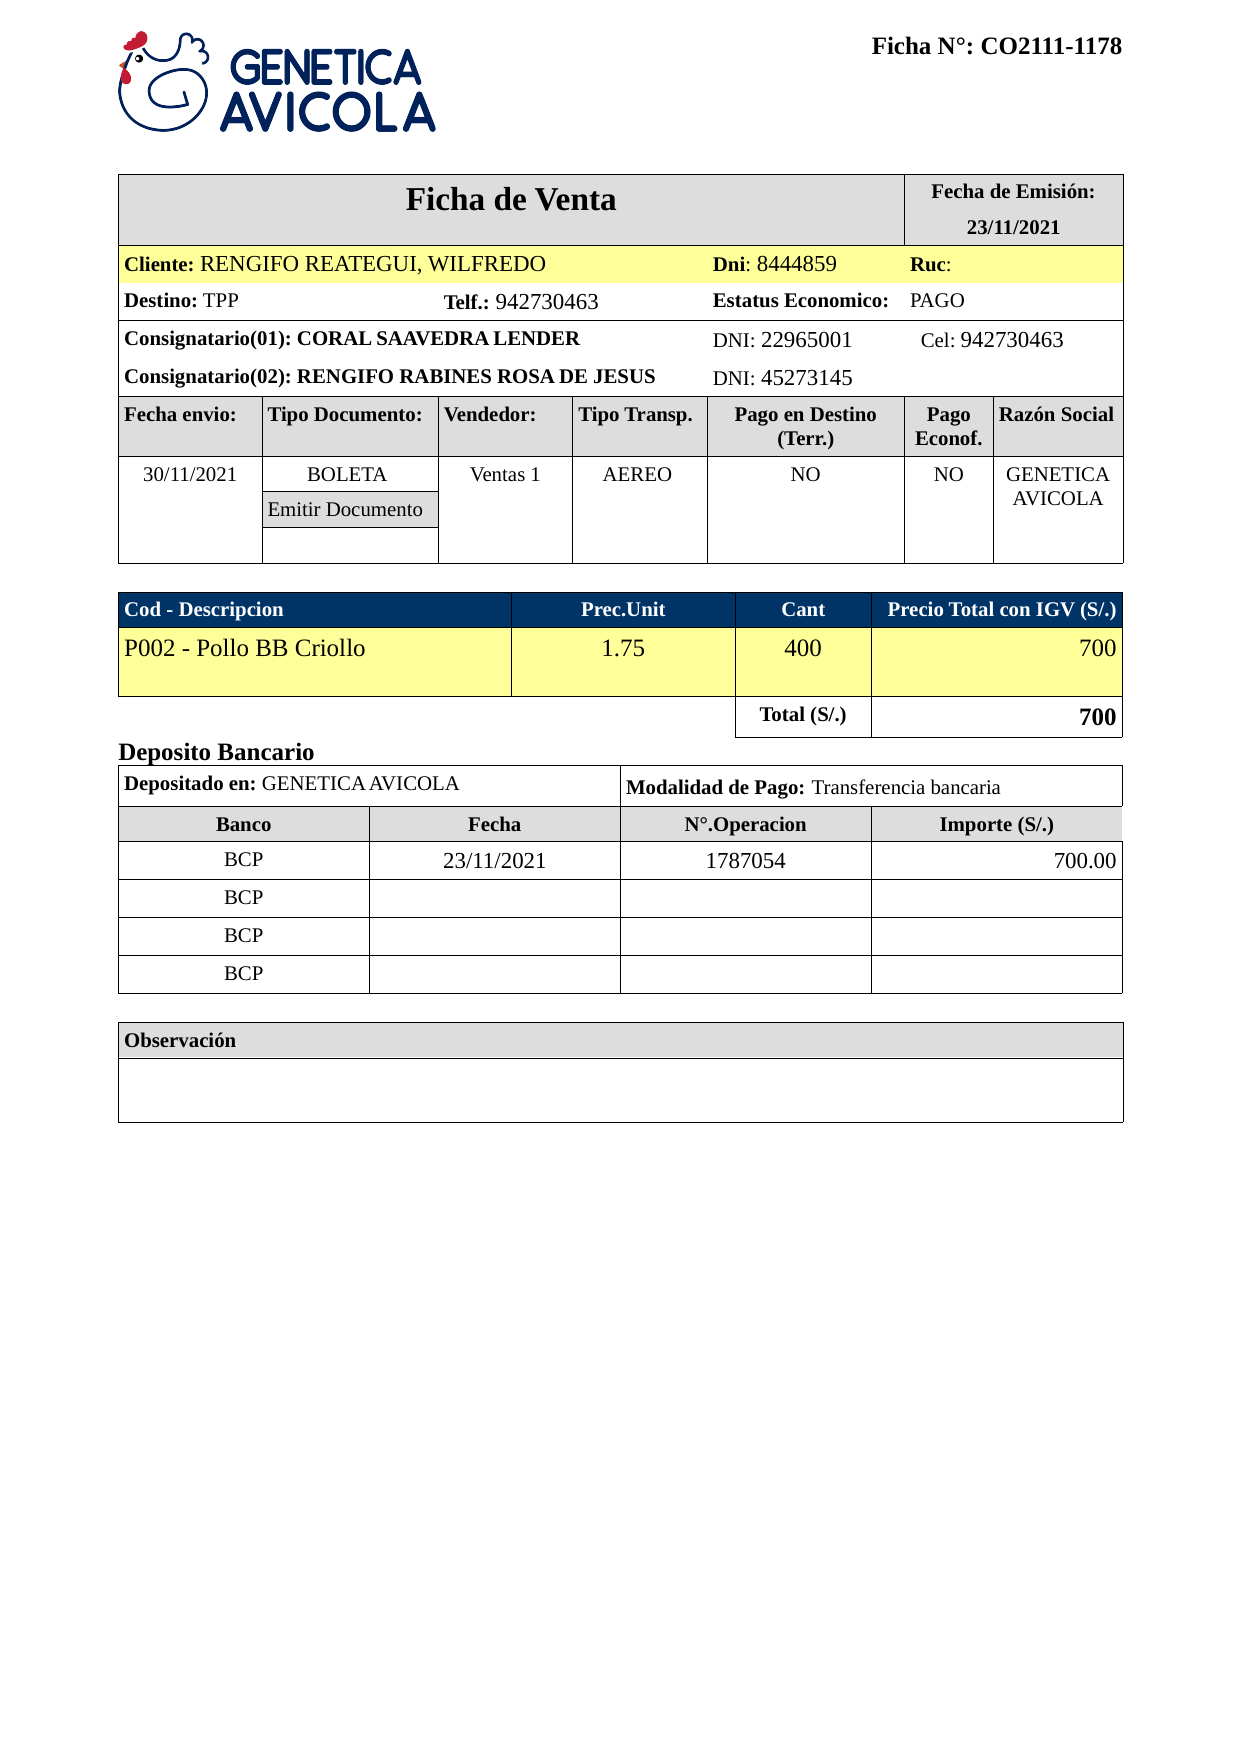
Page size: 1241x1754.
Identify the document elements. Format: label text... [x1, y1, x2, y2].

table_header Fecha de Emisión: [905, 175, 1123, 209]
table_cell GENETICA AVICOLA [994, 457, 1123, 563]
table_cell Telf.: 942730463 [438, 283, 707, 320]
table_cell [621, 956, 871, 993]
table_cell Banco [119, 807, 369, 841]
table_cell 23/11/2021 [905, 209, 1123, 245]
table_header Cod - Descripcion [119, 593, 511, 627]
table_cell Total (S/.) [736, 697, 871, 737]
table_cell Razón Social [994, 397, 1123, 456]
table_cell BCP [119, 918, 369, 955]
table_cell DNI: 45273145 [707, 358, 1123, 396]
table_header Precio Total con IGV (S/.) [872, 593, 1122, 627]
table_cell 700 [872, 697, 1122, 737]
table_cell Destino: TPP [119, 283, 438, 320]
table_cell [370, 956, 620, 993]
table_cell 400 [736, 628, 871, 696]
table_cell P002 - Pollo BB Criollo [119, 628, 511, 696]
table_cell PAGO [904, 283, 1123, 320]
table_cell [119, 1059, 1123, 1122]
table_cell 30/11/2021 [119, 457, 262, 563]
table_cell 700 [872, 628, 1122, 696]
table_cell Fecha envio: [119, 397, 262, 456]
table_cell NO [905, 457, 993, 563]
table_cell BCP [119, 956, 369, 993]
table_cell [872, 880, 1122, 917]
table_cell NO [708, 457, 904, 563]
table_cell Ruc: [904, 246, 1123, 283]
table_cell [621, 880, 871, 917]
table_cell 1787054 [621, 842, 871, 879]
table_cell BCP [119, 880, 369, 917]
table_cell Tipo Transp. [573, 397, 707, 456]
table_header Modalidad de Pago: Transferencia bancaria [621, 766, 1122, 806]
table_header Prec.Unit [512, 593, 735, 627]
table_cell Tipo Documento: [263, 397, 438, 456]
table_cell [872, 918, 1122, 955]
table_cell [621, 918, 871, 955]
table_cell Cel: 942730463 [915, 321, 1123, 358]
table_cell N°.Operacion [621, 807, 871, 841]
table_cell Ventas 1 [439, 457, 572, 563]
table_cell DNI: 22965001 [707, 321, 915, 358]
table_cell Cliente: RENGIFO REATEGUI, WILFREDO [119, 246, 707, 283]
table_cell Consignatario(02): RENGIFO RABINES ROSA DE JESUS [119, 358, 707, 396]
table_cell AEREO [573, 457, 707, 563]
table_cell Emitir Documento [263, 492, 438, 527]
table_cell [872, 956, 1122, 993]
picture [118, 31, 436, 132]
table_cell 1.75 [512, 628, 735, 696]
text Deposito Bancario [118, 737, 1122, 765]
table_cell 700.00 [872, 842, 1122, 879]
table_cell [118, 697, 511, 737]
table_cell [263, 528, 438, 563]
table_cell Importe (S/.) [872, 807, 1122, 841]
table_header Cant [736, 593, 871, 627]
table_cell [370, 880, 620, 917]
table_header Observación [119, 1023, 1123, 1057]
table_cell [511, 697, 735, 737]
table_cell [370, 918, 620, 955]
table_cell BOLETA [263, 457, 438, 491]
table_cell 23/11/2021 [370, 842, 620, 879]
table_cell Fecha [370, 807, 620, 841]
table_cell Estatus Economico: [707, 283, 904, 320]
table_header Ficha de Venta [119, 175, 904, 245]
table_cell Consignatario(01): CORAL SAAVEDRA LENDER [119, 321, 707, 358]
table_cell Vendedor: [439, 397, 572, 456]
table_cell Pago en Destino (Terr.) [708, 397, 904, 456]
table_cell Pago Econof. [905, 397, 993, 456]
table_header Depositado en: GENETICA AVICOLA [119, 766, 620, 806]
table_cell BCP [119, 842, 369, 879]
table_cell Dni: 8444859 [707, 246, 904, 283]
